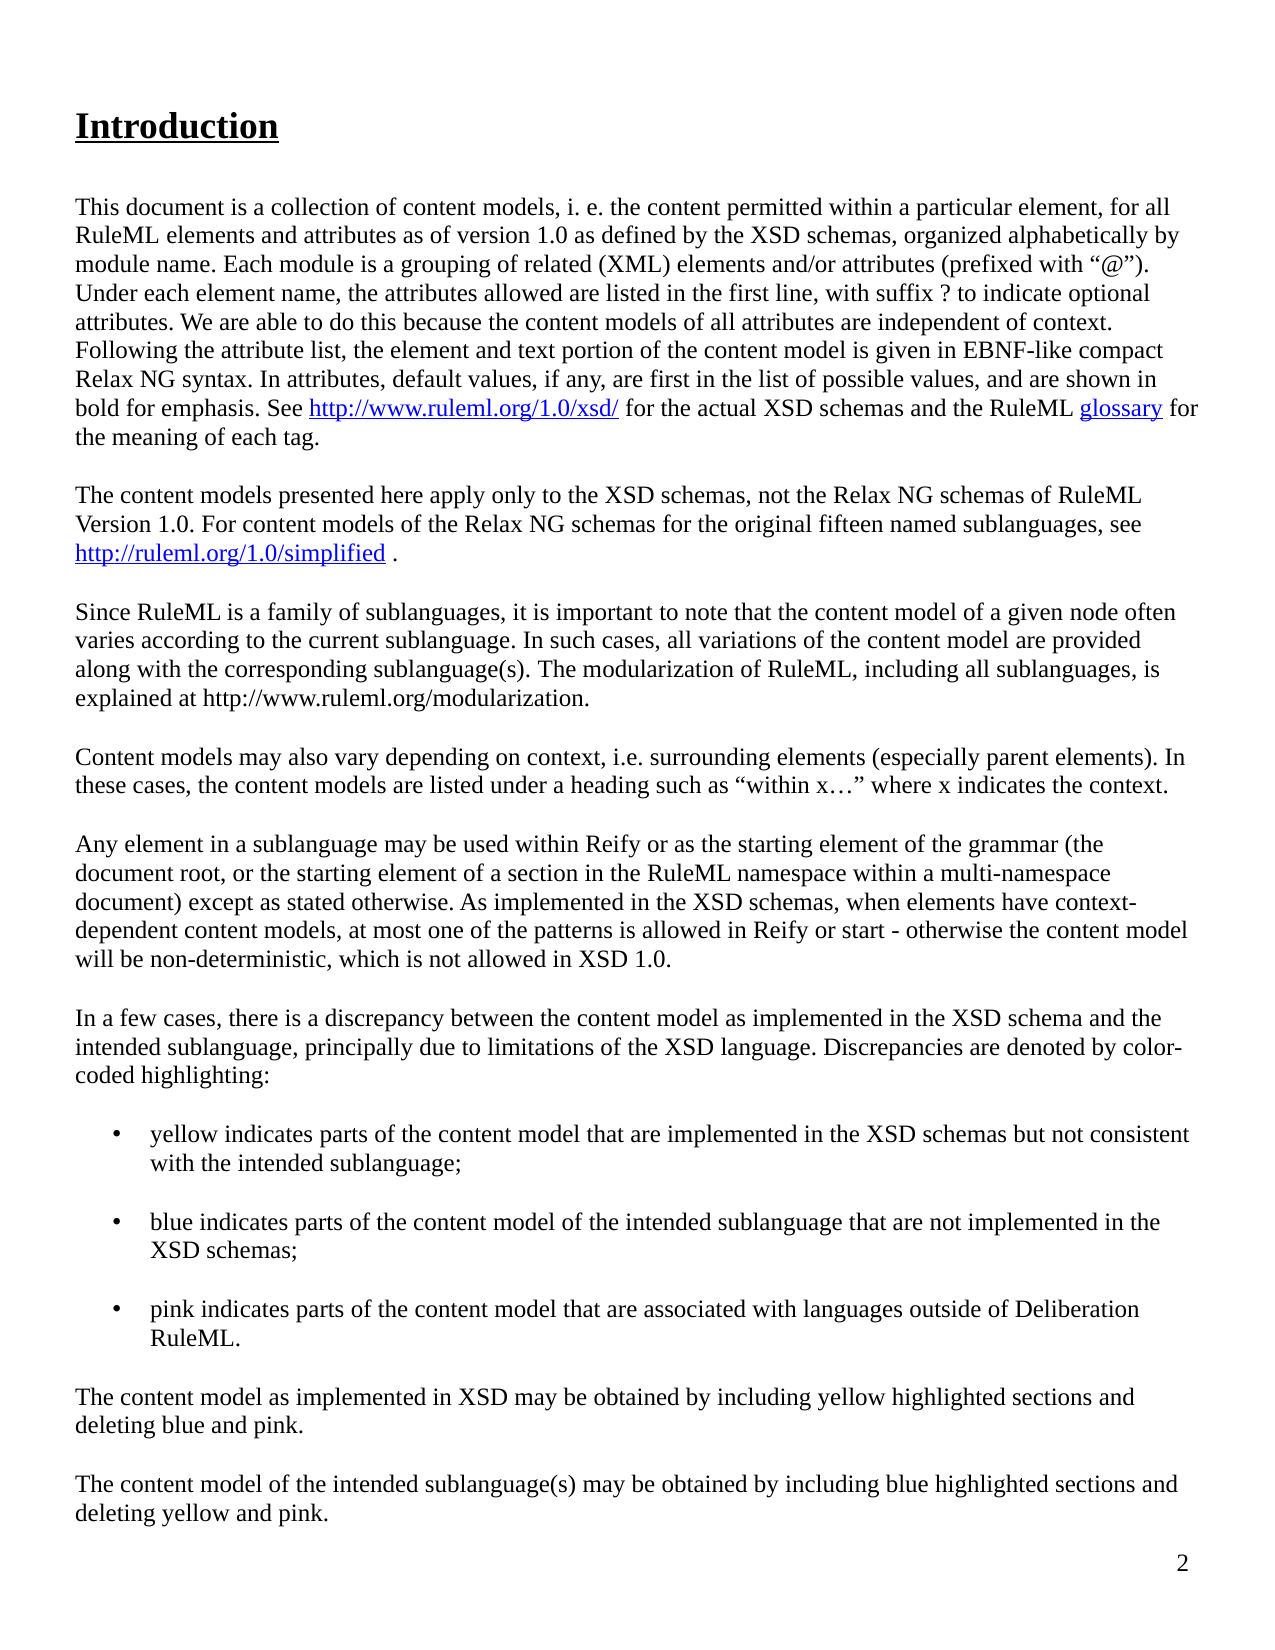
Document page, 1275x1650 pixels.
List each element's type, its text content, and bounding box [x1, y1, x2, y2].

text The content model of the intended sublanguage(s) may be obtained by including blue highlighted sections and deleting yellow and pink. [75, 1469, 1200, 1527]
text This document is a collection of content models, i. e. the content permitted within a particular element, for all RuleML elements and attributes as of version 1.0 as defined by the XSD schemas, organized alphabetically by module name. Each module is a grouping of related (XML) elements and/or attributes (prefixed with “@”). Under each element name, the attributes allowed are listed in the first line, with suffix ? to indicate optional attributes. We are able to do this because the content models of all attributes are independent of context. Following the attribute list, the element and text portion of the content model is given in EBNF-like compact Relax NG syntax. In attributes, default values, if any, are first in the list of possible values, and are shown in bold for emphasis. See http://www.ruleml.org/1.0/xsd/ for the actual XSD schemas and the RuleML glossary for the meaning of each tag. [75, 192, 1200, 451]
text The content models presented here apply only to the XSD schemas, not the Relax NG schemas of RuleML Version 1.0. For content models of the Relax NG schemas for the original fifteen named sublanguages, see http://ruleml.org/1.0/simplified . [75, 481, 1200, 567]
list pink indicates parts of the content model that are associated with languages outside of Deliberation RuleML. [112, 1294, 1200, 1352]
text The content model as implemented in XSD may be obtained by including yellow highlighted sections and deleting blue and pink. [75, 1382, 1200, 1439]
text Content models may also vary depending on context, i.e. surrounding elements (especially parent elements). In these cases, the content models are listed under a heading such as “within x…” where x indicates the context. [75, 742, 1200, 799]
list blue indicates parts of the content model of the intended sublanguage that are not implemented in the XSD schemas; [112, 1207, 1200, 1264]
text In a few cases, there is a discrepancy between the content model as implemented in the XSD schema and the intended sublanguage, principally due to limitations of the XSD language. Discrepancies are denoted by color-coded highlighting: [75, 1003, 1200, 1089]
list yellow indicates parts of the content model that are implemented in the XSD schemas but not consistent with the intended sublanguage; [112, 1119, 1200, 1177]
text Any element in a sublanguage may be used within Reify or as the starting element of the grammar (the document root, or the starting element of a section in the RuleML namespace within a multi-namespace document) except as stated otherwise. As implemented in the XSD schemas, when elements have context-dependent content models, at most one of the patterns is allowed in Reify or start - otherwise the content model will be non-deterministic, which is not allowed in XSD 1.0. [75, 829, 1200, 973]
subtitle Introduction [75, 104, 1200, 147]
text Since RuleML is a family of sublanguages, it is important to note that the content model of a given node often varies according to the current sublanguage. In such cases, all variations of the content model are provided along with the corresponding sublanguage(s). The modularization of RuleML, including all sublanguages, is explained at http://www.ruleml.org/modularization. [75, 597, 1200, 712]
